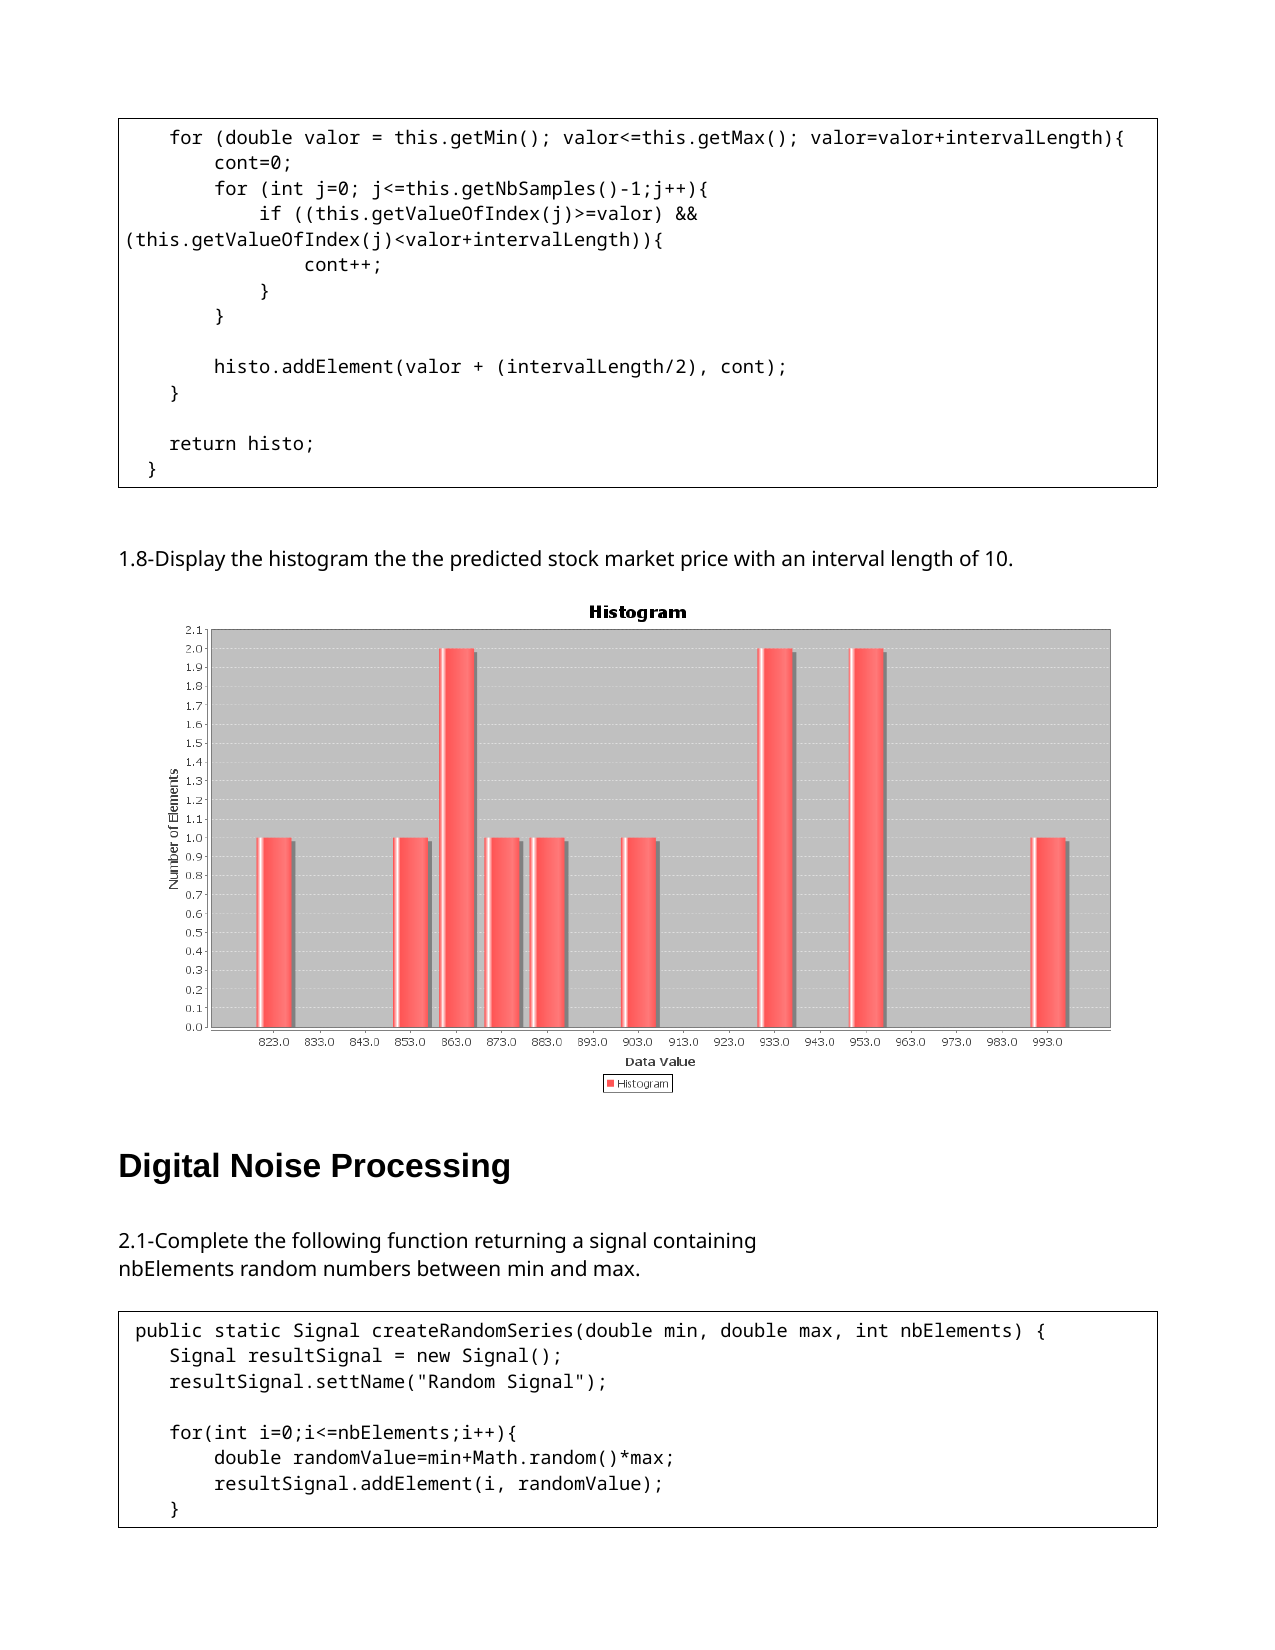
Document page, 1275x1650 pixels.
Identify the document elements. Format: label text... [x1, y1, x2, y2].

table_header for (double valor = this.getMin(); valor<=this.getMax(); valor=valor+intervalLength){ cont=0; for (int j=0; j<=this.getNbSamples()-1;j++){ if ((this.getValueOfIndex(j)>=valor) && (this.getValueOfIndex(j)<valor+intervalLength)){ cont++; } } histo.addElement(valor + (intervalLength/2), cont); } return histo; } [119, 119, 1157, 487]
subtitle Digital Noise Processing [118, 1146, 1157, 1185]
text 1.8-Display the histogram the the predicted stock market price with an interval length of 10. [118, 544, 1157, 572]
table_header public static Signal createRandomSeries(double min, double max, int nbElements) { Signal resultSignal = new Signal(); resultSignal.settName("Random Signal"); for(int i=0;i<=nbElements;i++){ double randomValue=min+Math.random()*max; resultSignal.addElement(i, randomValue); } [119, 1312, 1157, 1527]
text 2.1-Complete the following function returning a signal containing [118, 1226, 1157, 1254]
text nbElements random numbers between min and max. [118, 1254, 1157, 1283]
picture [154, 600, 1121, 1093]
